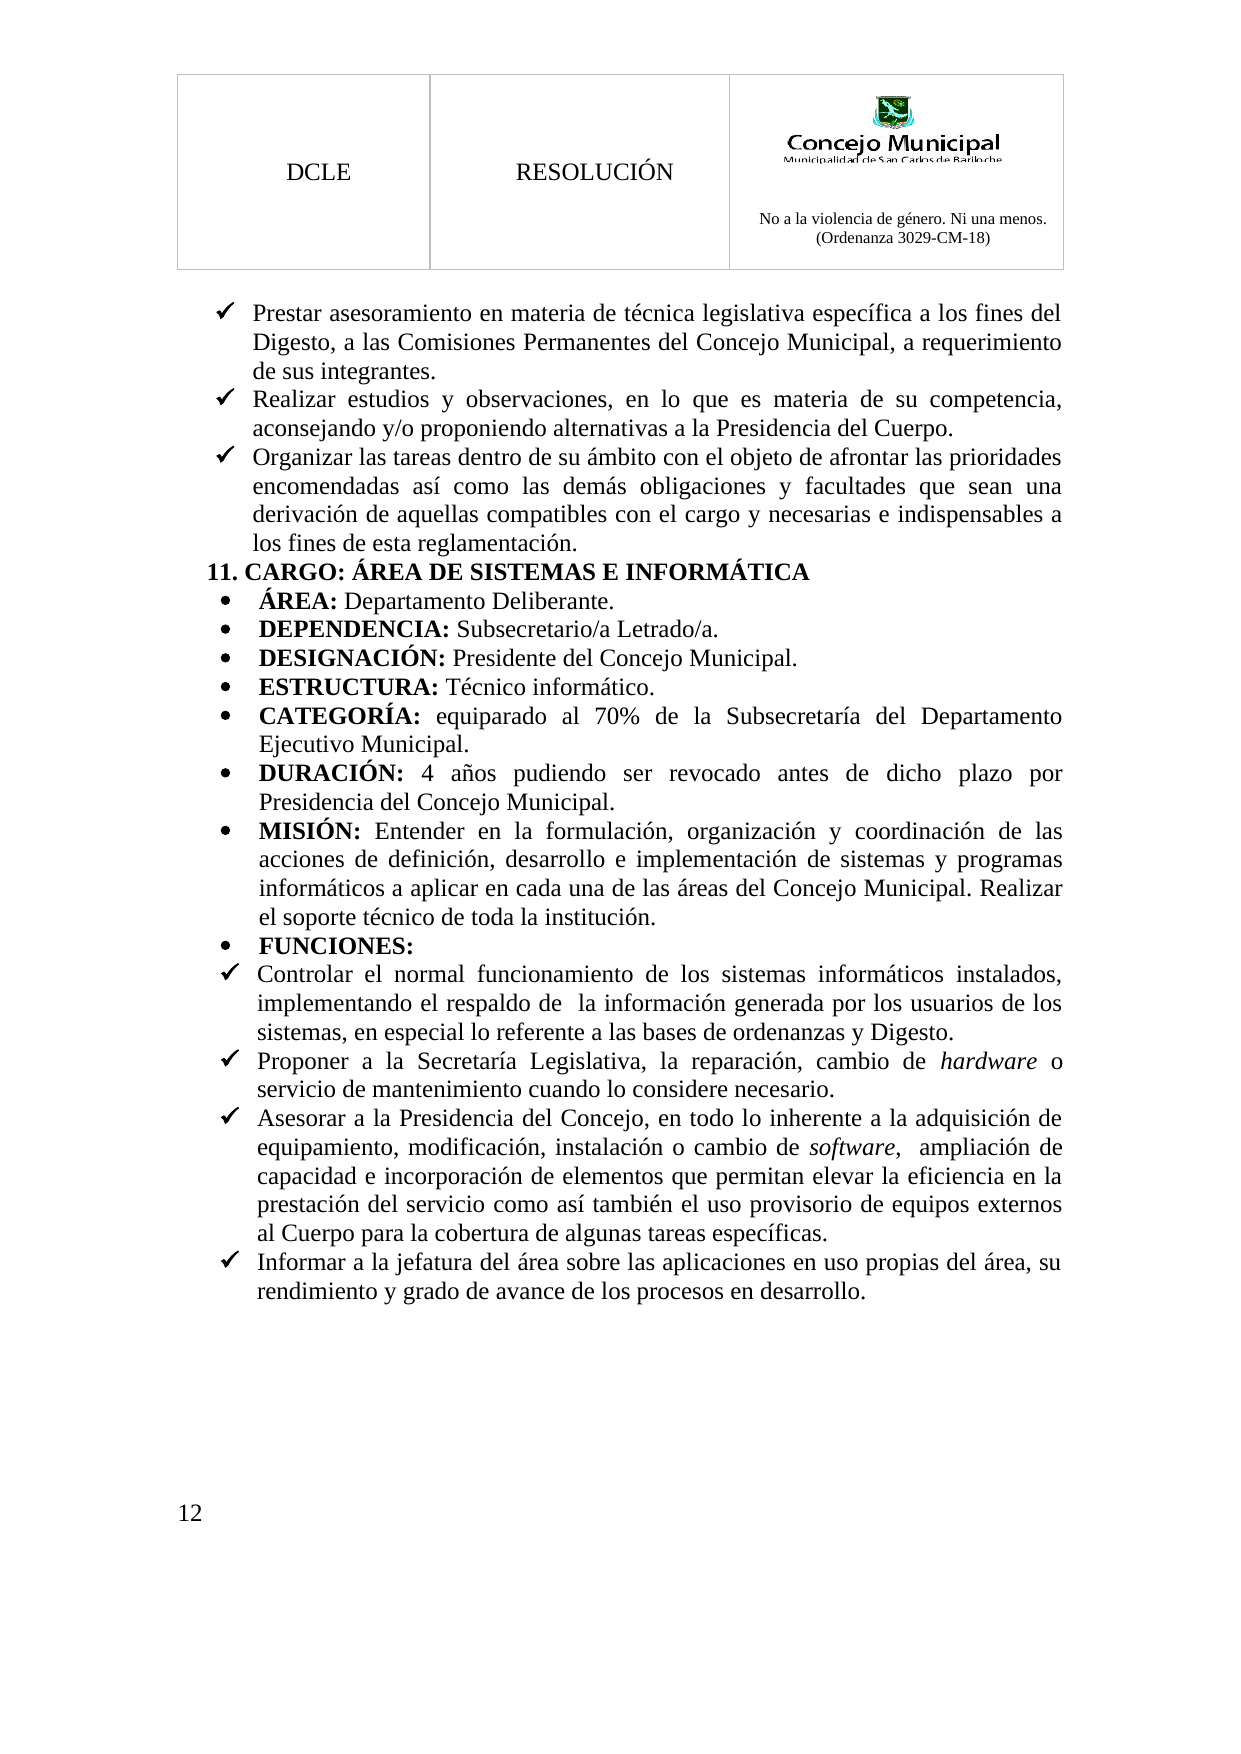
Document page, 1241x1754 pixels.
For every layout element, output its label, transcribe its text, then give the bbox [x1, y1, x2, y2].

list ÁREA: Departamento Deliberante. [221, 586, 1063, 614]
list DURACIÓN: 4 años pudiendo ser revocado antes de dicho plazo por Presidencia del Concejo Municipal. [221, 758, 1063, 816]
list Realizar estudios y observaciones, en lo que es materia de su competencia, aconsejando y/o proponiendo alternativas a la Presidencia del Cuerpo. [215, 384, 1063, 442]
list MISIÓN: Entender en la formulación, organización y coordinación de las acciones de definición, desarrollo e implementación de sistemas y programas informáticos a aplicar en cada una de las áreas del Concejo Municipal. Realizar el soporte técnico de toda la institución. [221, 816, 1063, 931]
list Informar a la jefatura del área sobre las aplicaciones en uso propias del área, su rendimiento y grado de avance de los procesos en desarrollo. [219, 1247, 1063, 1304]
text 11. CARGO: ÁREA DE SISTEMAS E INFORMÁTICA [177, 557, 1063, 586]
list CATEGORÍA: equiparado al 70% de la Subsecretaría del Departamento Ejecutivo Municipal. [221, 701, 1063, 758]
list Organizar las tareas dentro de su ámbito con el objeto de afrontar las prioridades encomendadas así como las demás obligaciones y facultades que sean una derivación de aquellas compatibles con el cargo y necesarias e indispensables a los fines de esta reglamentación. [215, 442, 1063, 557]
list Asesorar a la Presidencia del Concejo, en todo lo inherente a la adquisición de equipamiento, modificación, instalación o cambio de software, ampliación de capacidad e incorporación de elementos que permitan elevar la eficiencia en la prestación del servicio como así también el uso provisorio de equipos externos al Cuerpo para la cobertura de algunas tareas específicas. [219, 1103, 1063, 1247]
list Prestar asesoramiento en materia de técnica legislativa específica a los fines del Digesto, a las Comisiones Permanentes del Concejo Municipal, a requerimiento de sus integrantes. [215, 298, 1063, 384]
list Proponer a la Secretaría Legislativa, la reparación, cambio de hardware o servicio de mantenimiento cuando lo considere necesario. [219, 1046, 1063, 1103]
list FUNCIONES: [221, 931, 1063, 959]
list Controlar el normal funcionamiento de los sistemas informáticos instalados, implementando el respaldo de la información generada por los usuarios de los sistemas, en especial lo referente a las bases de ordenanzas y Digesto. [219, 959, 1063, 1046]
list ESTRUCTURA: Técnico informático. [221, 672, 1063, 701]
list DESIGNACIÓN: Presidente del Concejo Municipal. [221, 643, 1063, 672]
list DEPENDENCIA: Subsecretario/a Letrado/a. [221, 614, 1063, 643]
